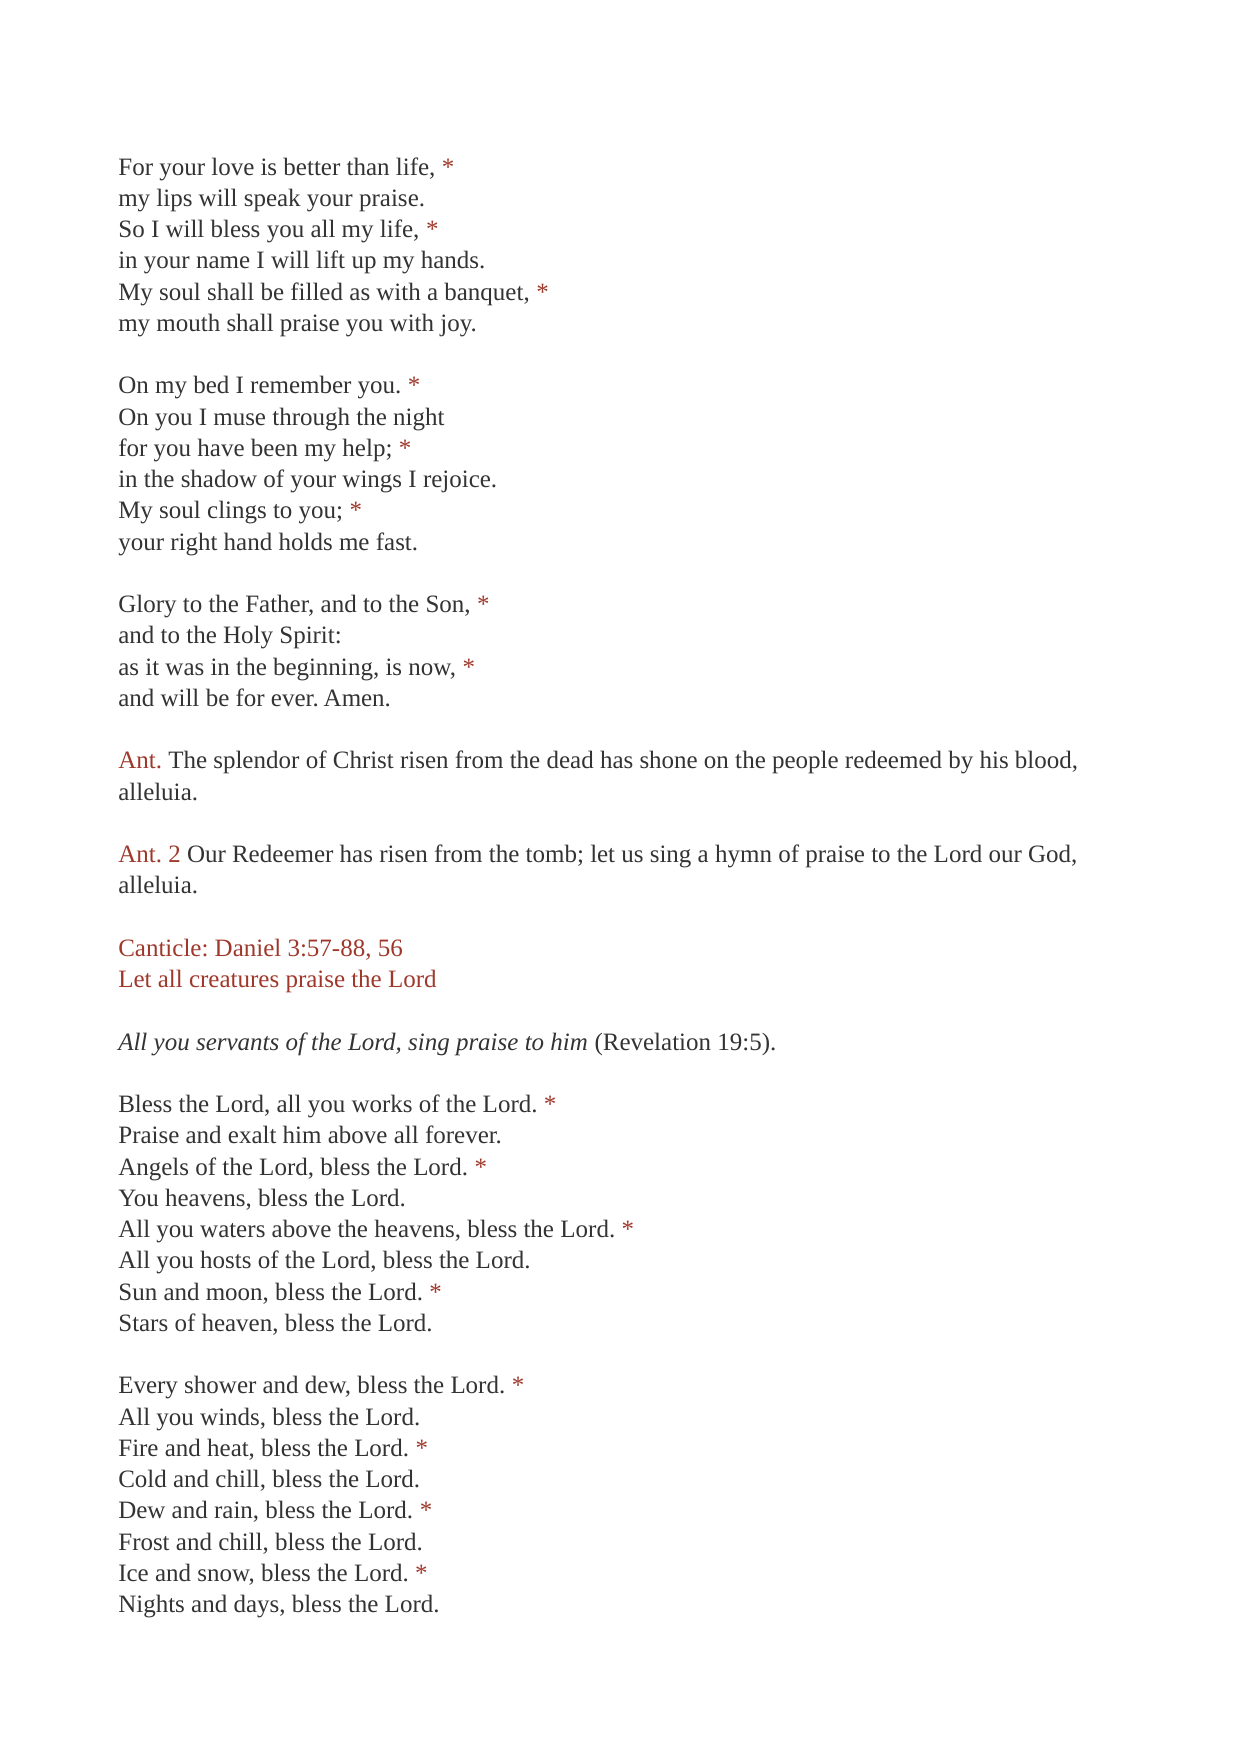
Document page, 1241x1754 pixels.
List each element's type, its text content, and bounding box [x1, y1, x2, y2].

text For your love is better than life, * my lips will speak your praise. So I will bless you all my life, * in your name I will lift up my hands. My soul shall be filled as with a banquet, * my mouth shall praise you with joy. On my bed I remember you. * On you I muse through the night for you have been my help; * in the shadow of your wings I rejoice. My soul clings to you; * your right hand holds me fast. Glory to the Father, and to the Son, * and to the Holy Spirit: as it was in the beginning, is now, * and will be for ever. Amen. Ant. The splendor of Christ risen from the dead has shone on the people redeemed by his blood, alleluia. Ant. 2 Our Redeemer has risen from the tomb; let us sing a hymn of praise to the Lord our God, alleluia. Canticle: Daniel 3:57-88, 56 Let all creatures praise the Lord All you servants of the Lord, sing praise to him (Revelation 19:5). Bless the Lord, all you works of the Lord. * Praise and exalt him above all forever. Angels of the Lord, bless the Lord. * You heavens, bless the Lord. All you waters above the heavens, bless the Lord. * All you hosts of the Lord, bless the Lord. Sun and moon, bless the Lord. * Stars of heaven, bless the Lord. Every shower and dew, bless the Lord. * All you winds, bless the Lord. Fire and heat, bless the Lord. * Cold and chill, bless the Lord. Dew and rain, bless the Lord. * Frost and chill, bless the Lord. Ice and snow, bless the Lord. * Nights and days, bless the Lord. [118, 118, 1122, 1618]
